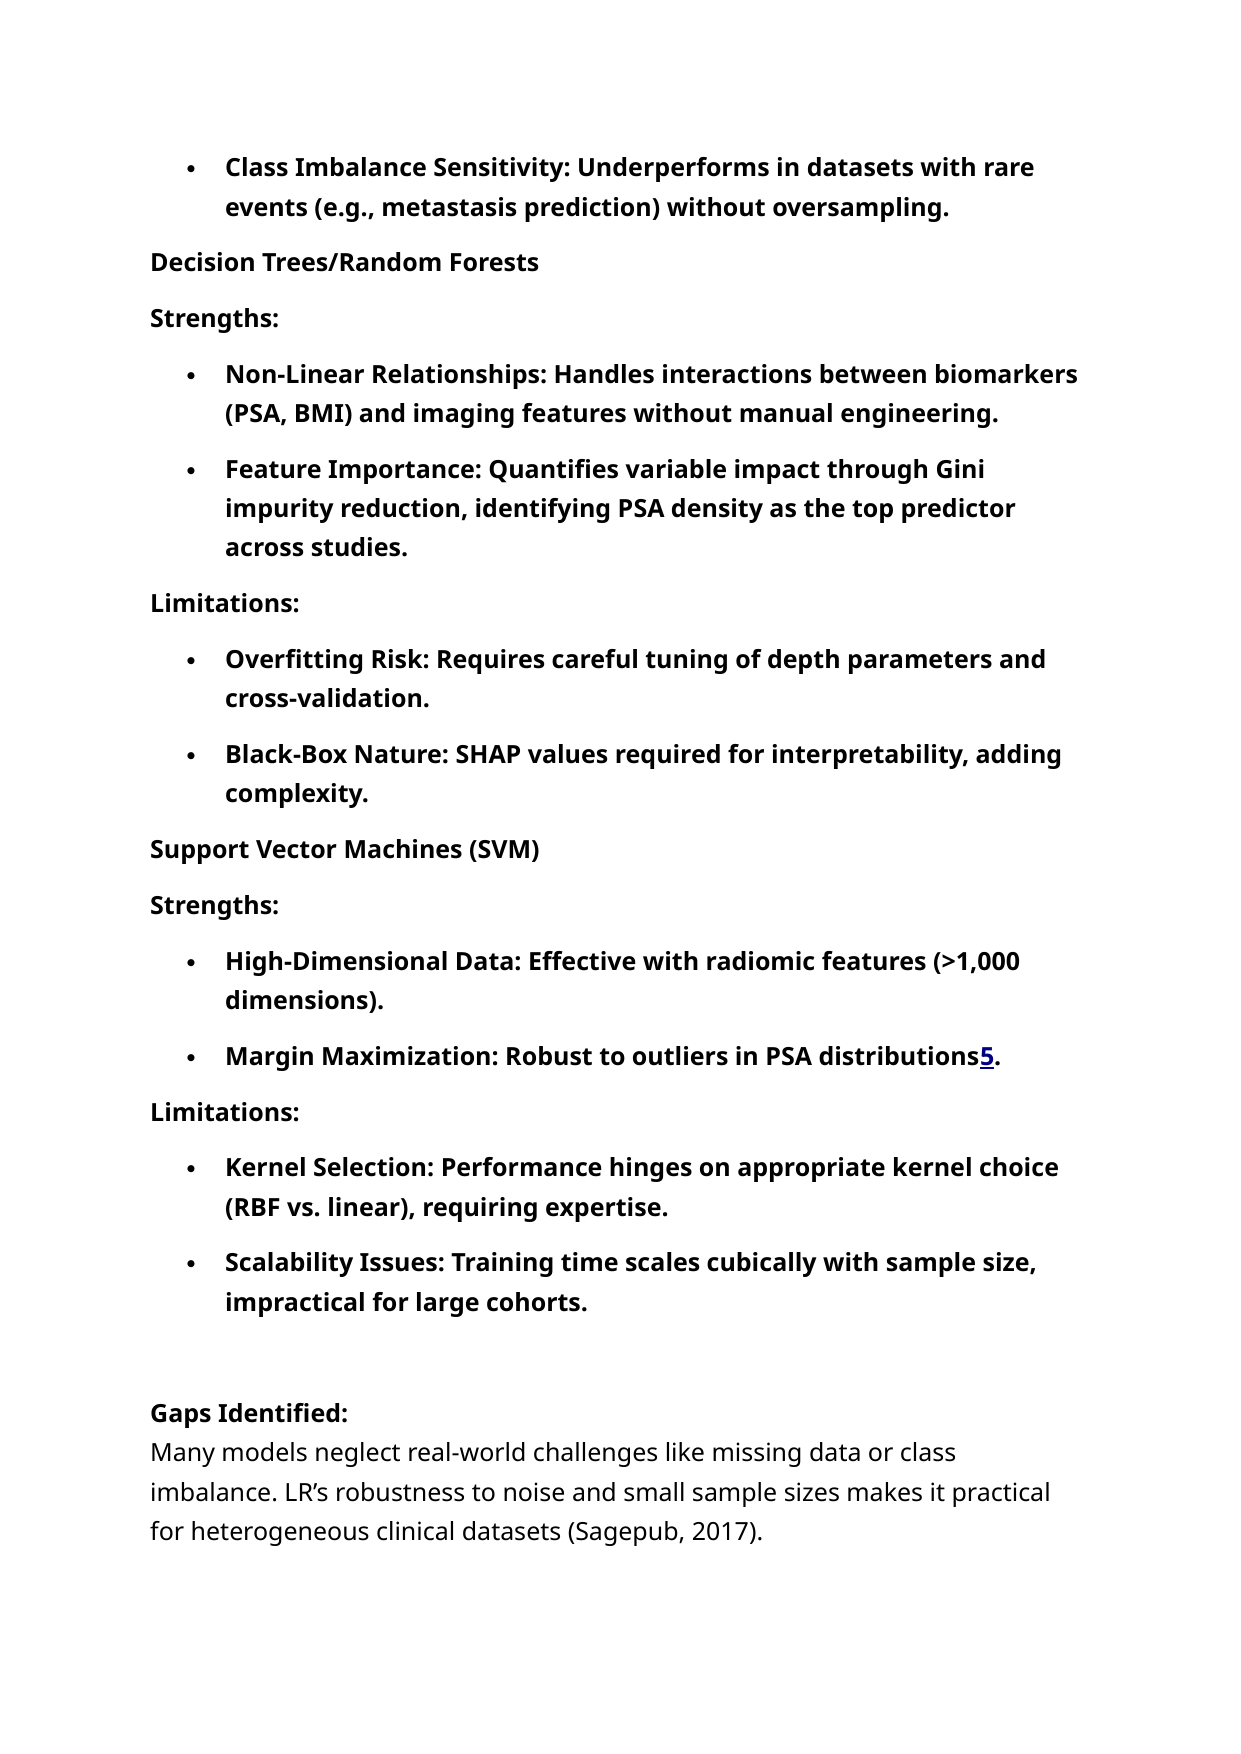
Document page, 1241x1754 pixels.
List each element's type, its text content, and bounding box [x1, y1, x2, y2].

list Scalability Issues: Training time scales cubically with sample size, impractical for large cohorts. [187, 1245, 1090, 1318]
text Decision Trees/Random Forests [150, 245, 1090, 279]
text Strengths: [150, 301, 1090, 335]
list Feature Importance: Quantifies variable impact through Gini impurity reduction, identifying PSA density as the top predictor across studies. [187, 452, 1090, 564]
list Margin Maximization: Robust to outliers in PSA distributions5. [187, 1038, 1090, 1072]
list Overfitting Risk: Requires careful tuning of depth parameters and cross-validation. [187, 642, 1090, 715]
text Gaps Identified: Many models neglect real-world challenges like missing data or class imbalance. LR’s robustness to noise and small sample sizes makes it practical for heterogeneous clinical datasets (Sagepub, 2017). [150, 1396, 1090, 1547]
list Non-Linear Relationships: Handles interactions between biomarkers (PSA, BMI) and imaging features without manual engineering. [187, 357, 1090, 430]
list Class Imbalance Sensitivity: Underperforms in datasets with rare events (e.g., metastasis prediction) without oversampling. [187, 150, 1090, 223]
text Support Vector Machines (SVM) [150, 832, 1090, 866]
text Limitations: [150, 1094, 1090, 1128]
text Strengths: [150, 887, 1090, 922]
text Limitations: [150, 586, 1090, 620]
list High-Dimensional Data: Effective with radiomic features (>1,000 dimensions). [187, 943, 1090, 1017]
list Black-Box Nature: SHAP values required for interpretability, adding complexity. [187, 737, 1090, 810]
list Kernel Selection: Performance hinges on appropriate kernel choice (RBF vs. linear), requiring expertise. [187, 1150, 1090, 1223]
